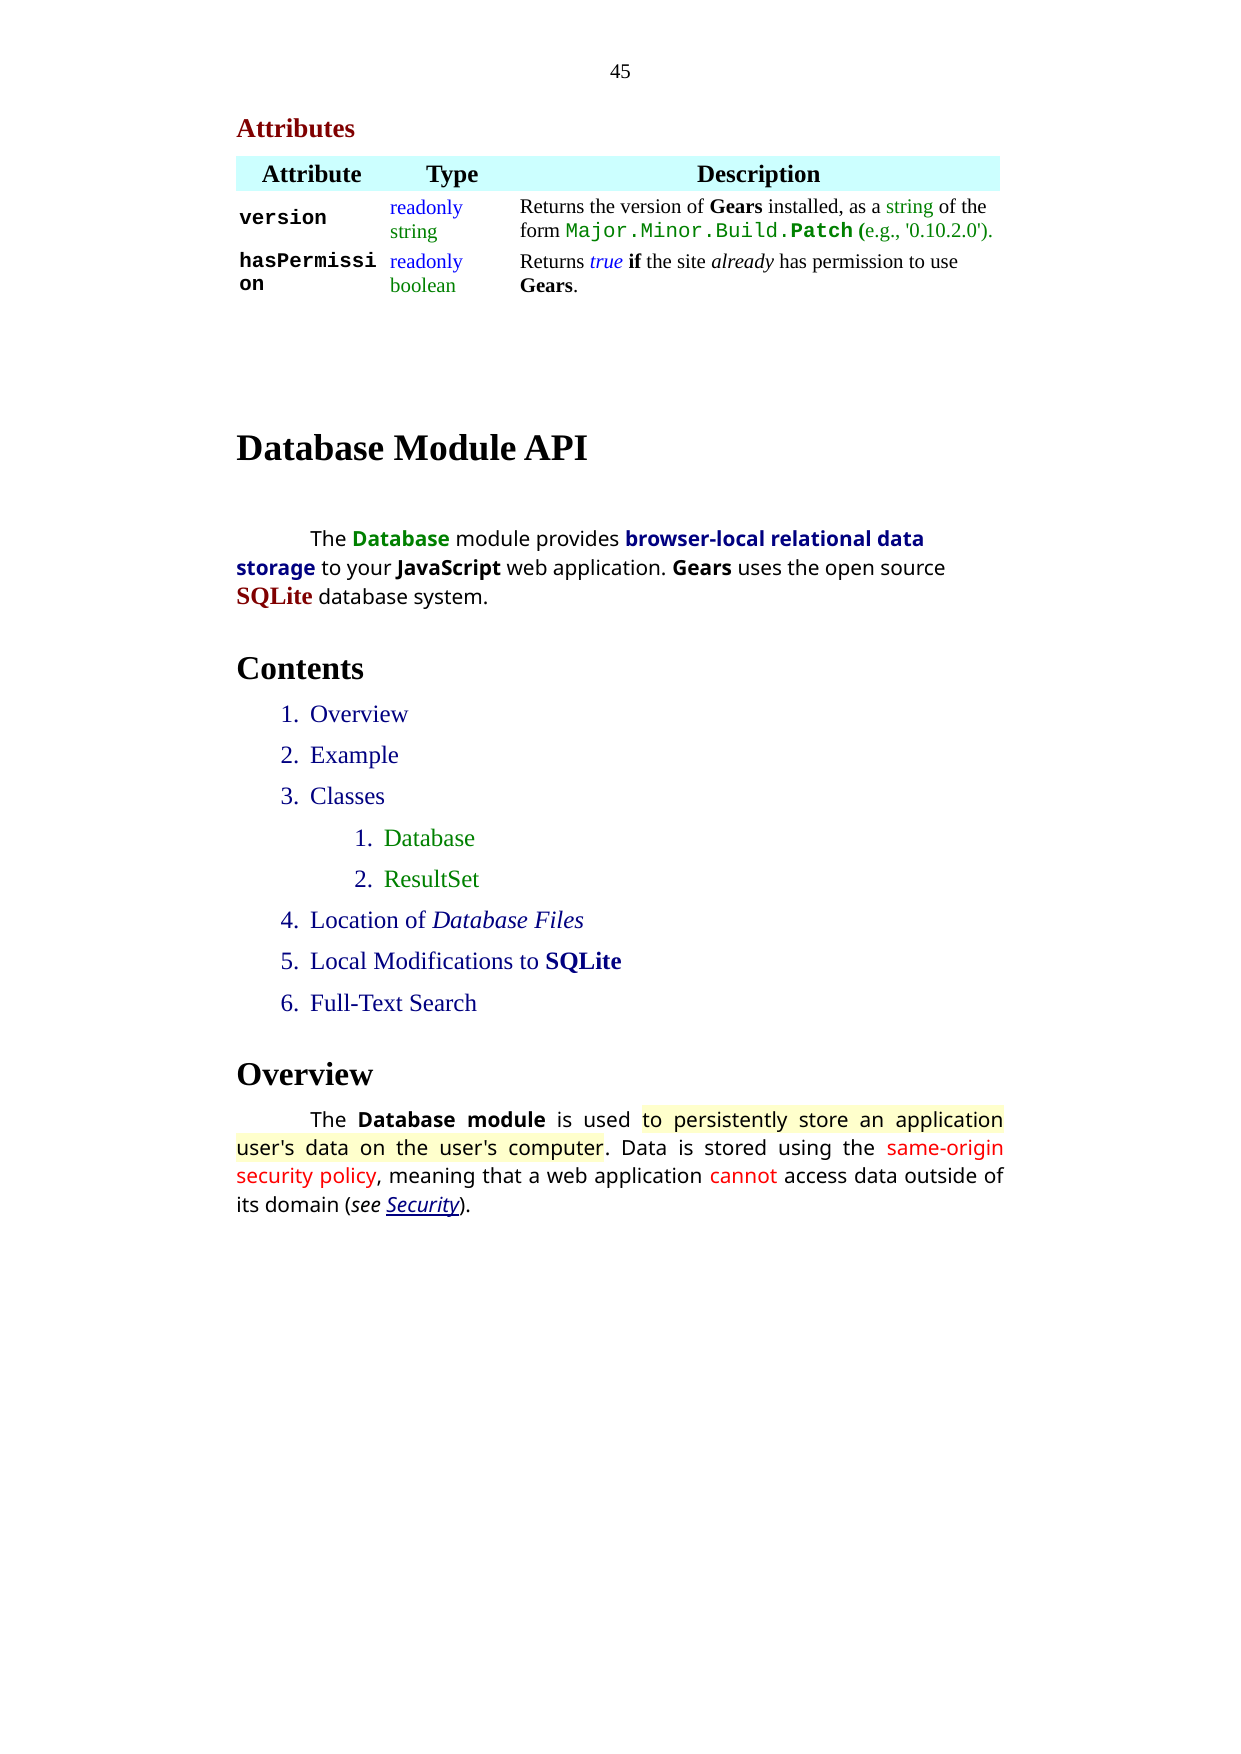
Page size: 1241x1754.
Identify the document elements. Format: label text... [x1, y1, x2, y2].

table_cell Returns true if the site already has permission to use Gears. [517, 246, 1000, 300]
list ResultSet [354, 864, 1004, 893]
list Classes [280, 781, 1004, 810]
table_cell readonly string [387, 191, 517, 246]
subtitle Contents [236, 648, 1004, 686]
text The Database module provides browser-local relational data storage to your JavaScript web application. Gears uses the open source SQLite database system. [236, 524, 1004, 611]
list Database [354, 823, 1004, 851]
list Local Modifications to SQLite [280, 946, 1004, 975]
table_header Attribute [236, 156, 387, 191]
list Location of Database Files [280, 905, 1004, 934]
table_header Description [517, 156, 1000, 191]
table_header Type [387, 156, 517, 191]
list Example [280, 740, 1004, 769]
table_cell Returns the version of Gears installed, as a string of the form Major.Minor.Build.Patch (e.g., '0.10.2.0'). [517, 191, 1000, 246]
list Full-Text Search [280, 988, 1004, 1016]
text The Database module is used to persistently store an application user's data on the user's computer. Data is stored using the same-origin security policy, meaning that a web application cannot access data outside of its domain (see Security). [236, 1105, 1004, 1218]
table_cell hasPermission [236, 246, 387, 300]
subtitle Database Module API [236, 425, 1004, 468]
subtitle Overview [236, 1054, 1004, 1092]
table_cell version [236, 191, 387, 246]
subtitle Attributes [236, 113, 1004, 144]
list Overview [280, 699, 1004, 728]
table_cell readonly boolean [387, 246, 517, 300]
